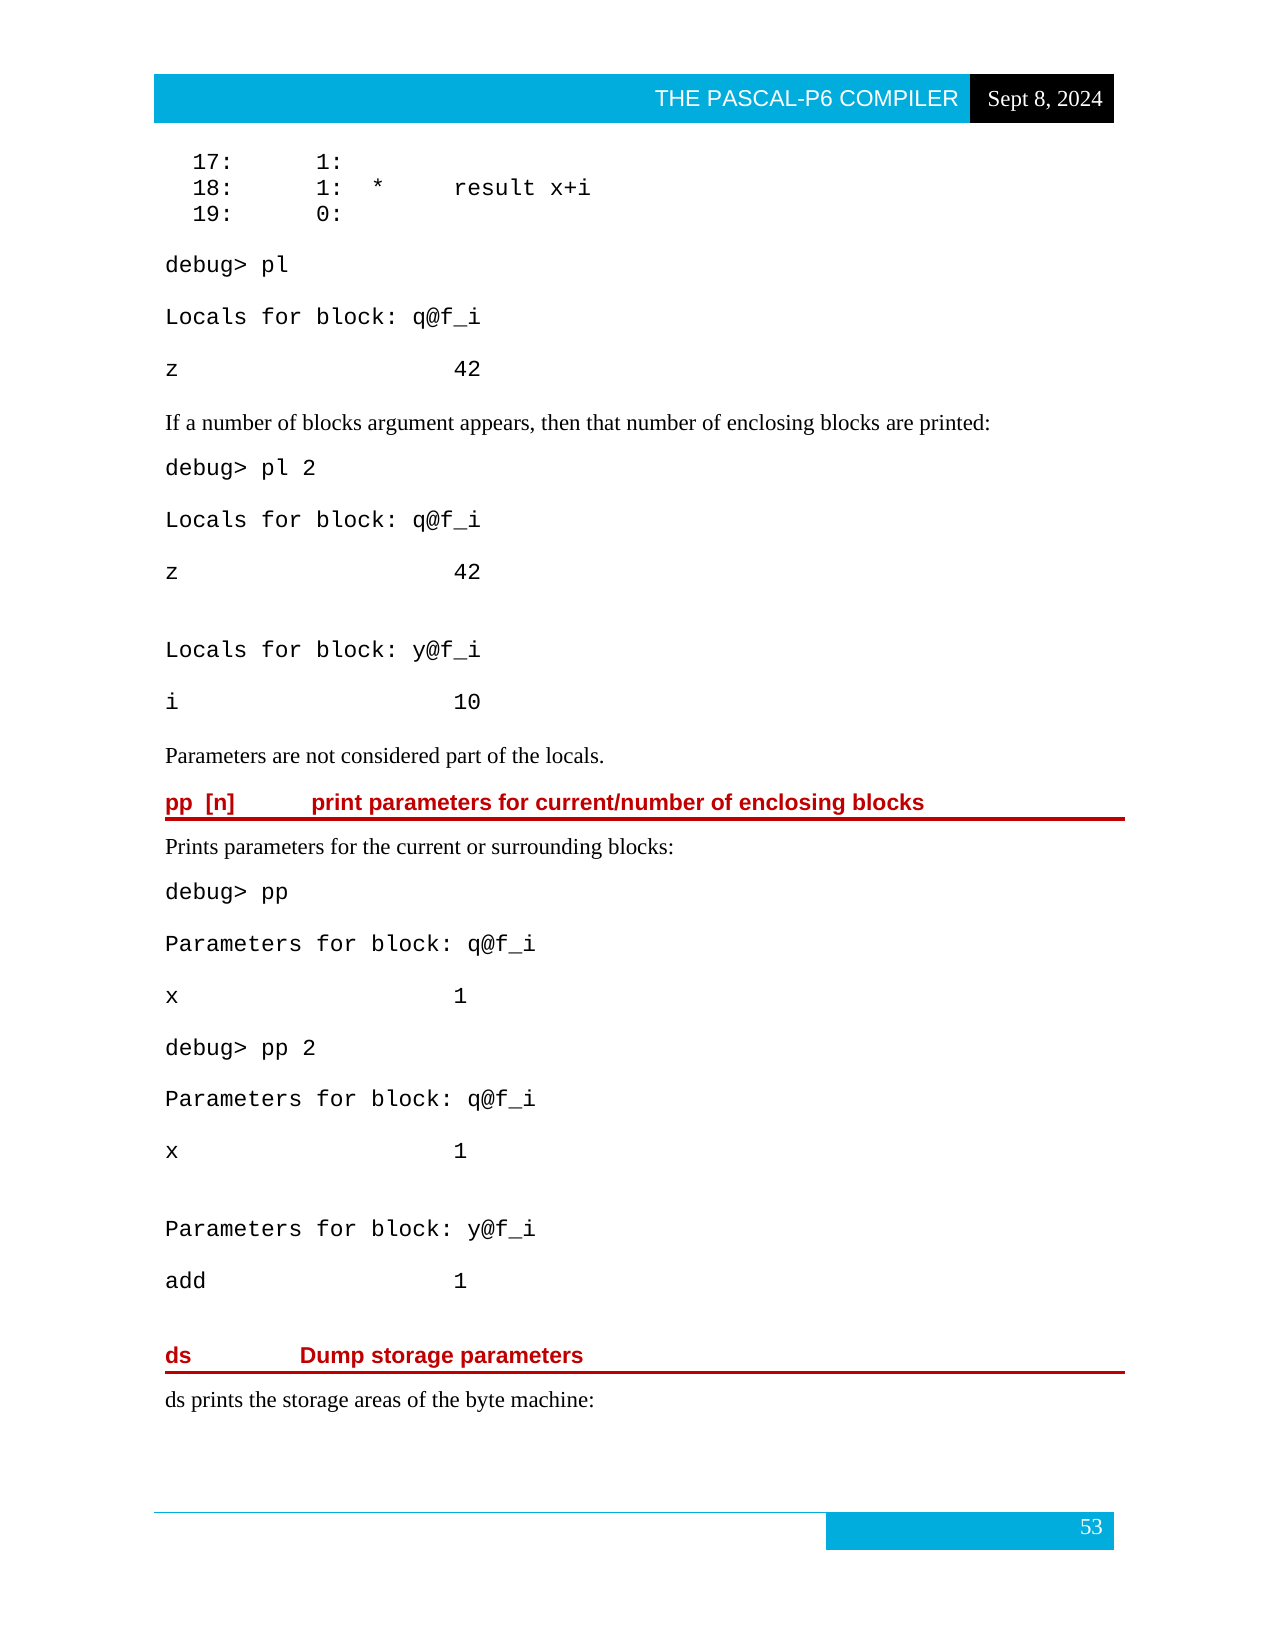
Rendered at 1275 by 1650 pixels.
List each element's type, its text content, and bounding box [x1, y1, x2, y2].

text x 1 [165, 1140, 1125, 1166]
text 18: 1: * result x+i [165, 176, 1125, 202]
text Prints parameters for the current or surrounding blocks: [165, 833, 1125, 859]
text If a number of blocks argument appears, then that number of enclosing blocks are printed: [165, 409, 1125, 436]
text Locals for block: q@f_i [165, 306, 1125, 332]
text Parameters for block: q@f_i [165, 932, 1125, 958]
subtitle pp [n] print parameters for current/number of enclosing blocks [165, 789, 1125, 817]
text z 42 [165, 560, 1125, 586]
text debug> pp [165, 880, 1125, 906]
text debug> pl 2 [165, 457, 1125, 482]
text z 42 [165, 357, 1125, 383]
text debug> pp 2 [165, 1036, 1125, 1062]
text add 1 [165, 1269, 1125, 1295]
text i 10 [165, 690, 1125, 716]
text Parameters for block: y@f_i [165, 1217, 1125, 1243]
text ds prints the storage areas of the byte machine: [165, 1387, 1125, 1413]
text 17: 1: [165, 150, 1125, 176]
text debug> pl [165, 254, 1125, 280]
text Locals for block: y@f_i [165, 638, 1125, 664]
text Parameters for block: q@f_i [165, 1088, 1125, 1114]
text 19: 0: [165, 202, 1125, 228]
text Locals for block: q@f_i [165, 508, 1125, 534]
text x 1 [165, 984, 1125, 1010]
text Parameters are not considered part of the locals. [165, 742, 1125, 768]
subtitle ds Dump storage parameters [165, 1342, 1125, 1371]
